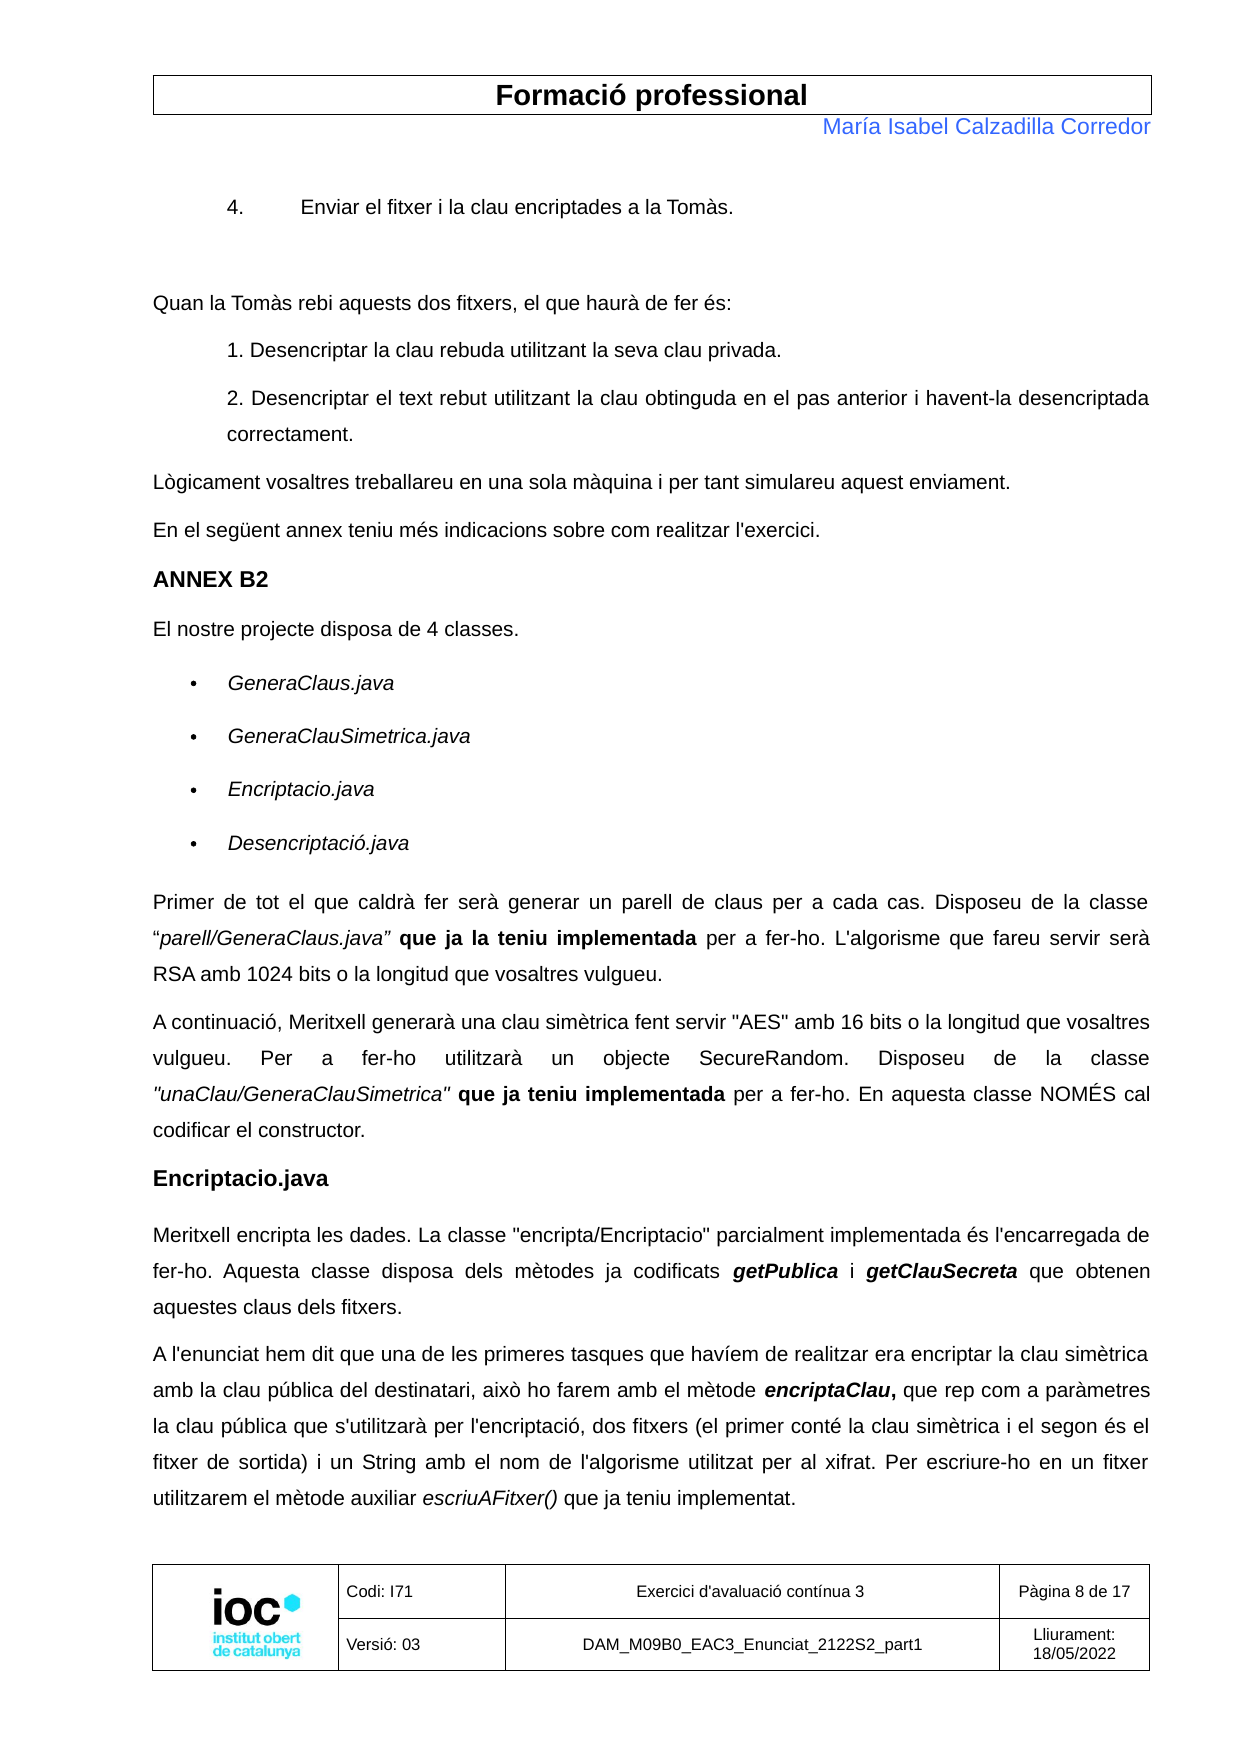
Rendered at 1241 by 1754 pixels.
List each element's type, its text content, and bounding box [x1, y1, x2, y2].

list GeneraClauSimetrica.java [190, 724, 1151, 748]
list Enviar el fitxer i la clau encriptades a la Tomàs. [227, 195, 1151, 219]
text Quan la Tomàs rebi aquests dos fitxers, el que haurà de fer és: [153, 291, 1151, 314]
text En el següent annex teniu més indicacions sobre com realitzar l'exercici. [153, 518, 1151, 542]
text A l'enunciat hem dit que una de les primeres tasques que havíem de realitzar era encriptar la clau simètrica amb la clau pública del destinatari, això ho farem amb el mètode encriptaClau, que rep com a paràmetres la clau pública que s'utilitzarà per l'encriptació, dos fitxers (el primer conté la clau simètrica i el segon és el fitxer de sortida) i un String amb el nom de l'algorisme utilitzat per al xifrat. Per escriure-ho en un fitxer utilitzarem el mètode auxiliar escriuAFitxer() que ja teniu implementat. [153, 1342, 1151, 1510]
text Primer de tot el que caldrà fer serà generar un parell de claus per a cada cas. Disposeu de la classe “parell/GeneraClaus.java” que ja la teniu implementada per a fer-ho. L'algorisme que fareu servir serà RSA amb 1024 bits o la longitud que vosaltres vulgueu. [153, 890, 1151, 986]
text A continuació, Meritxell generarà una clau simètrica fent servir "AES" amb 16 bits o la longitud que vosaltres vulgueu. Per a fer-ho utilitzarà un objecte SecureRandom. Disposeu de la classe "unaClau/GeneraClauSimetrica" que ja teniu implementada per a fer-ho. En aquesta classe NOMÉS cal codificar el constructor. [153, 1010, 1151, 1142]
list Encriptacio.java [190, 777, 1151, 801]
text Encriptacio.java [153, 1165, 1151, 1192]
text 1. Desencriptar la clau rebuda utilitzant la seva clau privada. [227, 338, 1151, 362]
list GeneraClaus.java [190, 670, 1151, 694]
text 2. Desencriptar el text rebut utilitzant la clau obtinguda en el pas anterior i havent-la desencriptada correctament. [227, 386, 1151, 446]
text ANNEX B2 [153, 566, 1151, 592]
text El nostre projecte disposa de 4 classes. [153, 617, 1151, 641]
text Meritxell encripta les dades. La classe "encripta/Encriptacio" parcialment implementada és l'encarregada de fer-ho. Aquesta classe disposa dels mètodes ja codificats getPublica i getClauSecreta que obtenen aquestes claus dels fitxers. [153, 1223, 1151, 1318]
list Desencriptació.java [190, 831, 1151, 855]
text Lògicament vosaltres treballareu en una sola màquina i per tant simulareu aquest enviament. [153, 470, 1151, 494]
picture [200, 1574, 314, 1670]
